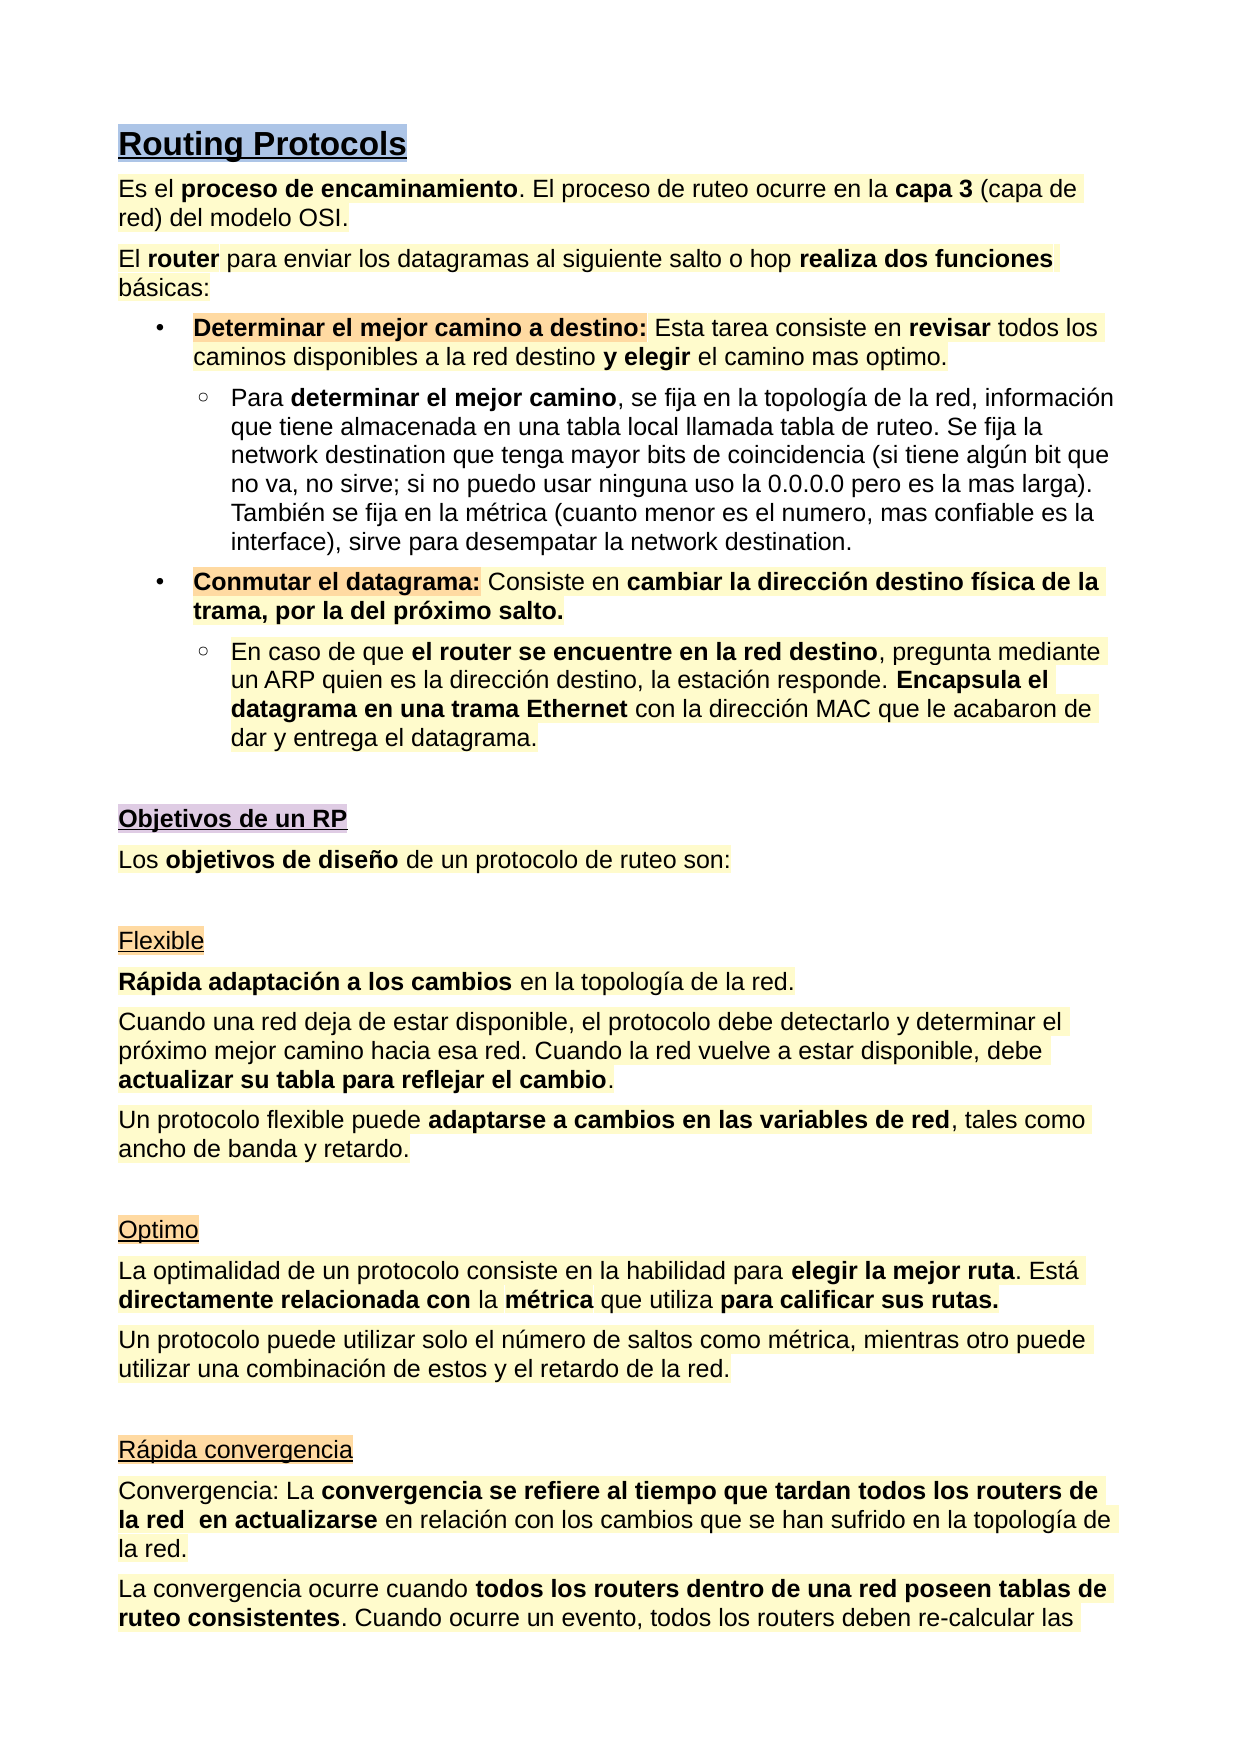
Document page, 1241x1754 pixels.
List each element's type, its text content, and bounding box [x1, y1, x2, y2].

text La optimalidad de un protocolo consiste en la habilidad para elegir la mejor ruta. Está directamente relacionada con la métrica que utiliza para calificar sus rutas. [118, 1256, 1122, 1313]
list En caso de que el router se encuentre en la red destino, pregunta mediante un ARP quien es la dirección destino, la estación responde. Encapsula el datagrama en una trama Ethernet con la dirección MAC que le acabaron de dar y entrega el datagrama. [193, 637, 1122, 752]
text El router para enviar los datagramas al siguiente salto o hop realiza dos funciones básicas: [118, 244, 1122, 301]
text Es el proceso de encaminamiento. El proceso de ruteo ocurre en la capa 3 (capa de red) del modelo OSI. [118, 174, 1122, 232]
text Objetivos de un RP [118, 804, 1122, 833]
list Conmutar el datagrama: Consiste en cambiar la dirección destino física de la trama, por la del próximo salto. [156, 567, 1122, 625]
text Rápida convergencia [118, 1435, 1122, 1464]
list Determinar el mejor camino a destino: Esta tarea consiste en revisar todos los caminos disponibles a la red destino y elegir el camino mas optimo. [156, 313, 1122, 371]
text Un protocolo puede utilizar solo el número de saltos como métrica, mientras otro puede utilizar una combinación de estos y el retardo de la red. [118, 1325, 1122, 1383]
text Los objetivos de diseño de un protocolo de ruteo son: [118, 845, 1122, 873]
text Un protocolo flexible puede adaptarse a cambios en las variables de red, tales como ancho de banda y retardo. [118, 1105, 1122, 1163]
text Rápida adaptación a los cambios en la topología de la red. [118, 967, 1122, 995]
text Optimo [118, 1215, 1122, 1244]
text Flexible [118, 926, 1122, 955]
text Convergencia: La convergencia se refiere al tiempo que tardan todos los routers de la red en actualizarse en relación con los cambios que se han sufrido en la topología de la red. [118, 1476, 1122, 1562]
text Routing Protocols [118, 124, 1122, 162]
list Para determinar el mejor camino, se fija en la topología de la red, información que tiene almacenada en una tabla local llamada tabla de ruteo. Se fija la network destination que tenga mayor bits de coincidencia (si tiene algún bit que no va, no sirve; si no puedo usar ninguna uso la 0.0.0.0 pero es la mas larga). También se fija en la métrica (cuanto menor es el numero, mas confiable es la interface), sirve para desempatar la network destination. [193, 383, 1122, 555]
text Cuando una red deja de estar disponible, el protocolo debe detectarlo y determinar el próximo mejor camino hacia esa red. Cuando la red vuelve a estar disponible, debe actualizar su tabla para reflejar el cambio. [118, 1007, 1122, 1093]
text La convergencia ocurre cuando todos los routers dentro de una red poseen tablas de ruteo consistentes. Cuando ocurre un evento, todos los routers deben re-calcular las [118, 1574, 1122, 1632]
